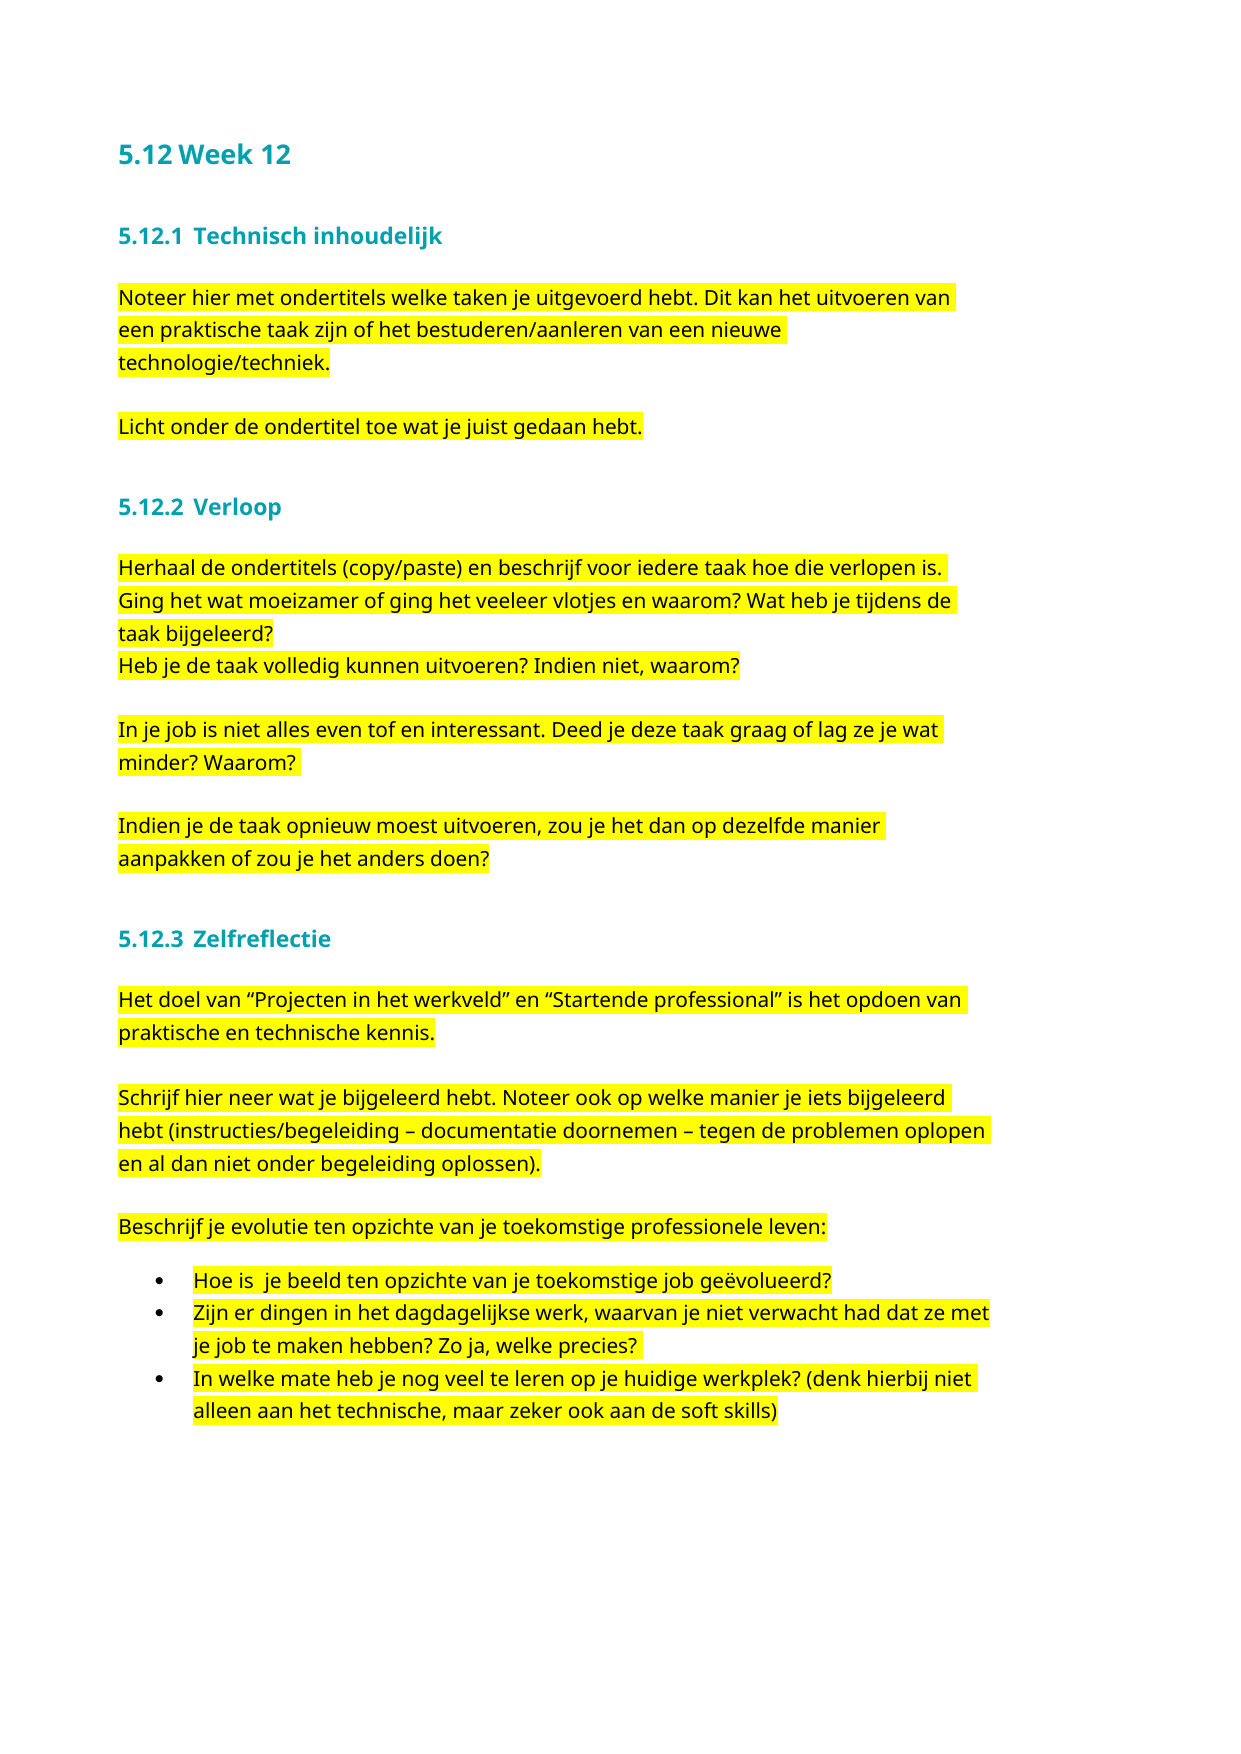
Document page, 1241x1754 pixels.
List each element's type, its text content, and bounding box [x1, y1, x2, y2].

list Hoe is je beeld ten opzichte van je toekomstige job geëvolueerd? [156, 1266, 992, 1294]
list Zijn er dingen in het dagdagelijkse werk, waarvan je niet verwacht had dat ze met je job te maken hebben? Zo ja, welke precies? [156, 1298, 992, 1359]
text Herhaal de ondertitels (copy/paste) en beschrijf voor iedere taak hoe die verlopen is. Ging het wat moeizamer of ging het veeleer vlotjes en waarom? Wat heb je tijdens de taak bijgeleerd? Heb je de taak volledig kunnen uitvoeren? Indien niet, waarom? [118, 553, 992, 680]
subtitle Week 12 [118, 136, 992, 173]
subtitle Technisch inhoudelijk [118, 220, 992, 251]
text Het doel van “Projecten in het werkveld” en “Startende professional” is het opdoen van praktische en technische kennis. Schrijf hier neer wat je bijgeleerd hebt. Noteer ook op welke manier je iets bijgeleerd hebt (instructies/begeleiding – documentatie doornemen – tegen de problemen oplopen en al dan niet onder begeleiding oplossen). [118, 986, 992, 1177]
text Licht onder de ondertitel toe wat je juist gedaan hebt. [118, 412, 992, 440]
text Beschrijf je evolutie ten opzichte van je toekomstige professionele leven: [118, 1212, 992, 1241]
text In je job is niet alles even tof en interessant. Deed je deze taak graag of lag ze je wat minder? Waarom? [118, 715, 992, 776]
text Noteer hier met ondertitels welke taken je uitgevoerd hebt. Dit kan het uitvoeren van een praktische taak zijn of het bestuderen/aanleren van een nieuwe technologie/techniek. [118, 283, 992, 377]
text Indien je de taak opnieuw moest uitvoeren, zou je het dan op dezelfde manier aanpakken of zou je het anders doen? [118, 812, 992, 873]
subtitle Zelfreflectie [118, 923, 992, 954]
subtitle Verloop [118, 490, 992, 522]
list In welke mate heb je nog veel te leren op je huidige werkplek? (denk hierbij niet alleen aan het technische, maar zeker ook aan de soft skills) [156, 1364, 992, 1425]
